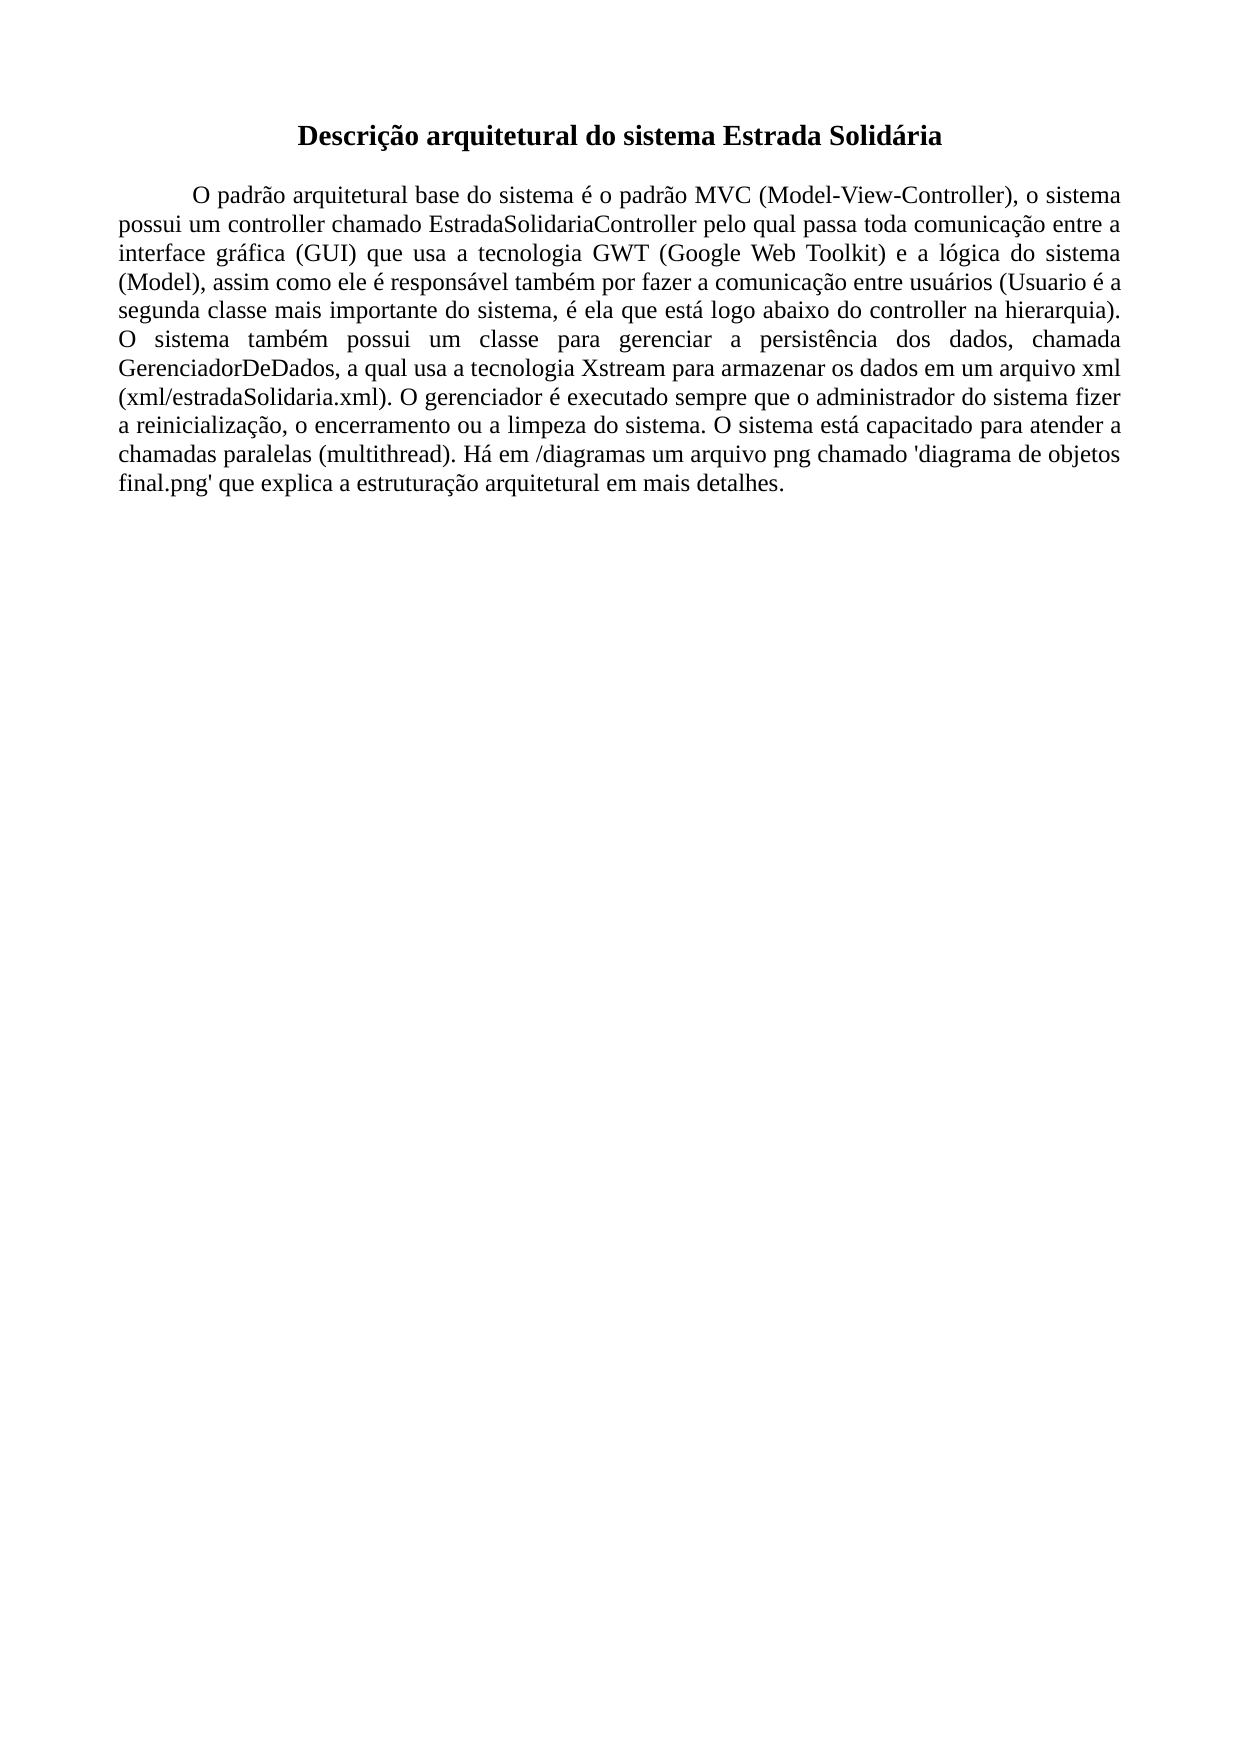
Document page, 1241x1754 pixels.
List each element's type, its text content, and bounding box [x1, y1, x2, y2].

text Descrição arquitetural do sistema Estrada Solidária [118, 118, 1122, 152]
text O padrão arquitetural base do sistema é o padrão MVC (Model-View-Controller), o sistema possui um controller chamado EstradaSolidariaController pelo qual passa toda comunicação entre a interface gráfica (GUI) que usa a tecnologia GWT (Google Web Toolkit) e a lógica do sistema (Model), assim como ele é responsável também por fazer a comunicação entre usuários (Usuario é a segunda classe mais importante do sistema, é ela que está logo abaixo do controller na hierarquia). O sistema também possui um classe para gerenciar a persistência dos dados, chamada GerenciadorDeDados, a qual usa a tecnologia Xstream para armazenar os dados em um arquivo xml (xml/estradaSolidaria.xml). O gerenciador é executado sempre que o administrador do sistema fizer a reinicialização, o encerramento ou a limpeza do sistema. O sistema está capacitado para atender a chamadas paralelas (multithread). Há em /diagramas um arquivo png chamado 'diagrama de objetos final.png' que explica a estruturação arquitetural em mais detalhes. [118, 180, 1122, 497]
